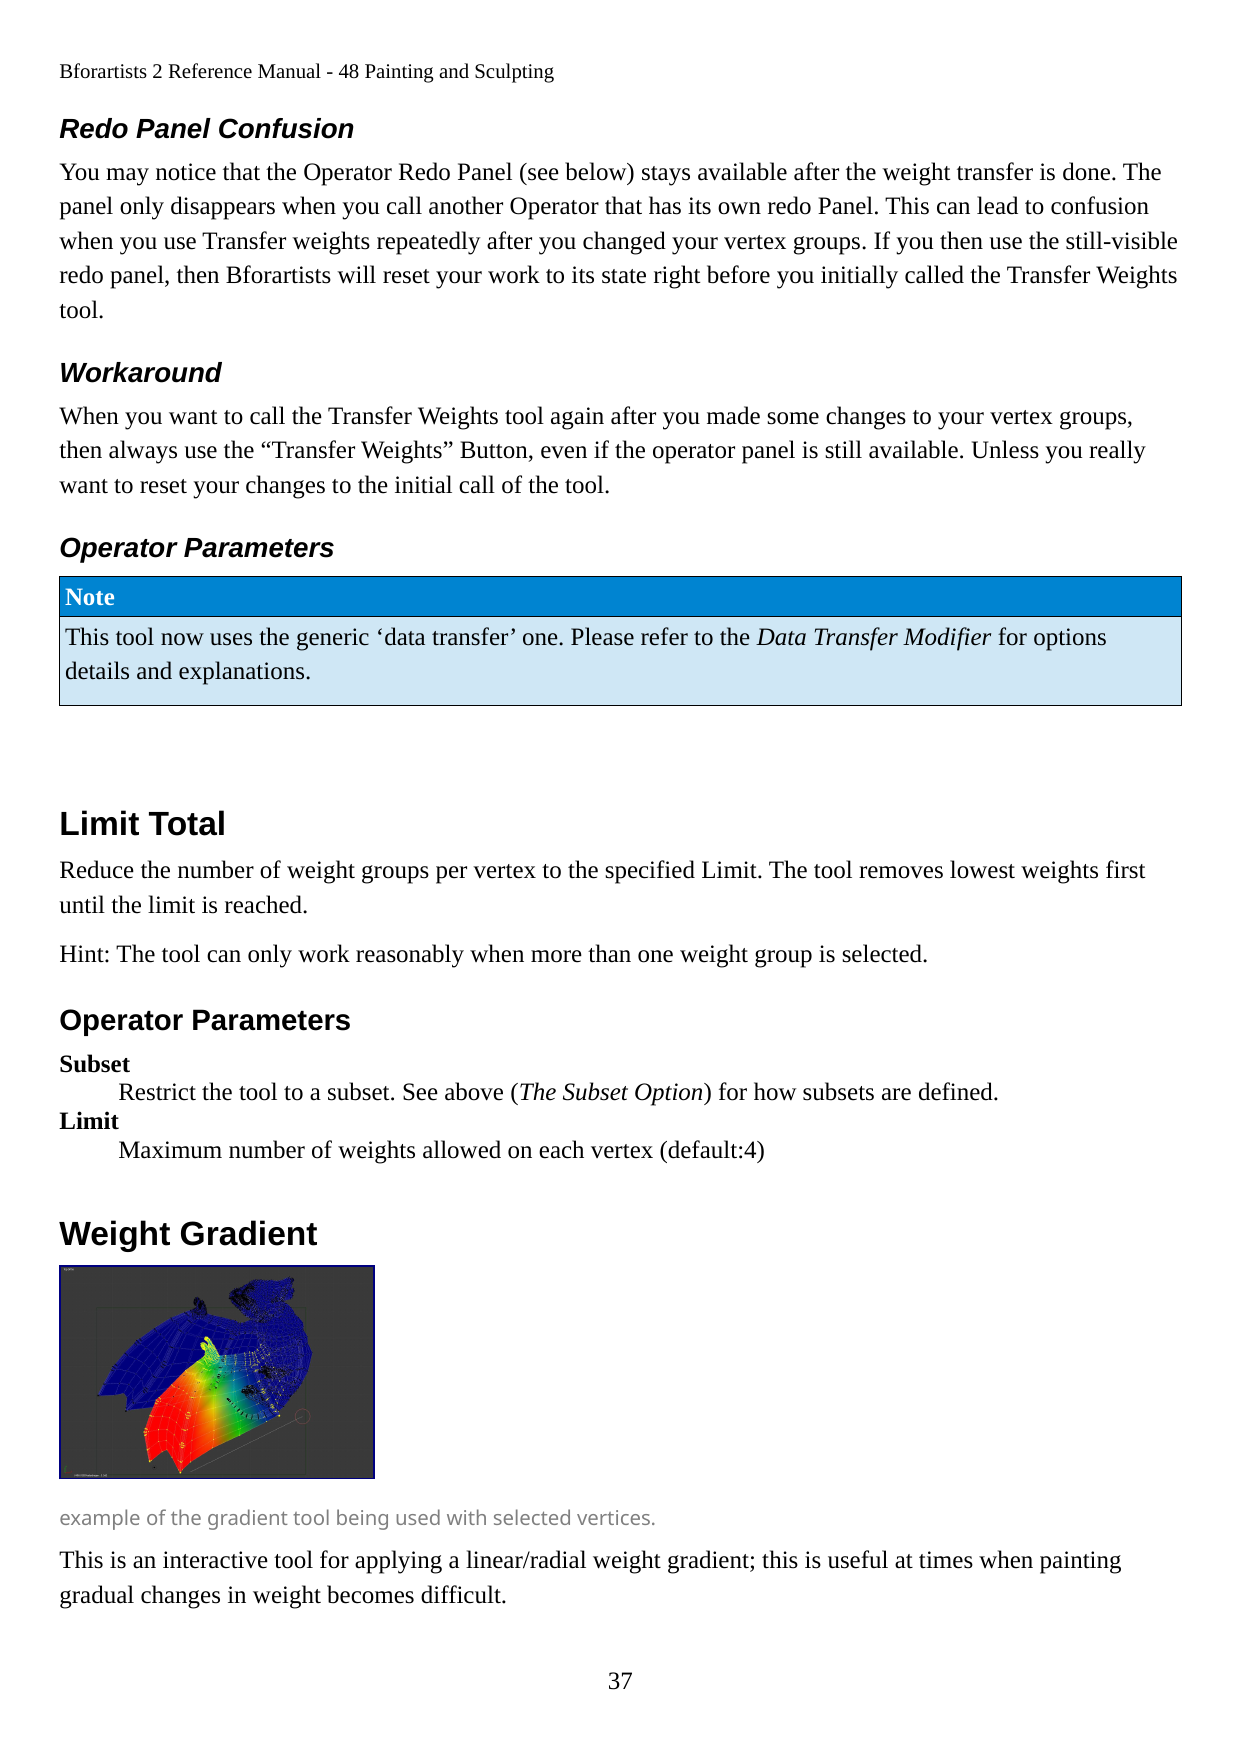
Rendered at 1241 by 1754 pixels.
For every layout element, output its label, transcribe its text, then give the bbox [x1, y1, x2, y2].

picture [61, 1267, 373, 1478]
subtitle Limit [59, 1106, 1181, 1135]
subtitle Operator Parameters [59, 531, 1181, 563]
text You may notice that the Operator Redo Panel (see below) stays available after the weight transfer is done. The panel only disappears when you call another Operator that has its own redo Panel. This can lead to confusion when you use Transfer weights repeatedly after you changed your vertex groups. If you then use the still-visible redo panel, then Bforartists will reset your work to its state right before you initially called the Transfer Weights tool. [59, 157, 1181, 324]
list Maximum number of weights allowed on each vertex (default:4) [118, 1135, 1181, 1164]
table_cell This tool now uses the generic ‘data transfer’ one. Please refer to the Data Transfer Modifier for options details and explanations. [60, 617, 1181, 705]
text Hint: The tool can only work reasonably when more than one weight group is selected. [59, 939, 1181, 968]
list Restrict the tool to a subset. See above (The Subset Option) for how subsets are defined. [118, 1077, 1181, 1106]
subtitle Operator Parameters [59, 1002, 1181, 1036]
table_header Note [60, 577, 1181, 616]
text example of the gradient tool being used with selected vertices. [59, 1499, 1181, 1531]
subtitle Workaround [59, 356, 1181, 388]
text Reduce the number of weight groups per vertex to the specified Limit. The tool removes lowest weights first until the limit is reached. [59, 855, 1181, 918]
text When you want to call the Transfer Weights tool again after you made some changes to your vertex groups, then always use the “Transfer Weights” Button, even if the operator panel is still available. Unless you really want to reset your changes to the initial call of the tool. [59, 401, 1181, 498]
subtitle Weight Gradient [59, 1214, 1181, 1253]
subtitle Limit Total [59, 804, 1181, 843]
subtitle Subset [59, 1049, 1181, 1077]
text This is an interactive tool for applying a linear/radial weight gradient; this is useful at times when painting gradual changes in weight becomes difficult. [59, 1545, 1181, 1609]
subtitle Redo Panel Confusion [59, 113, 1181, 144]
